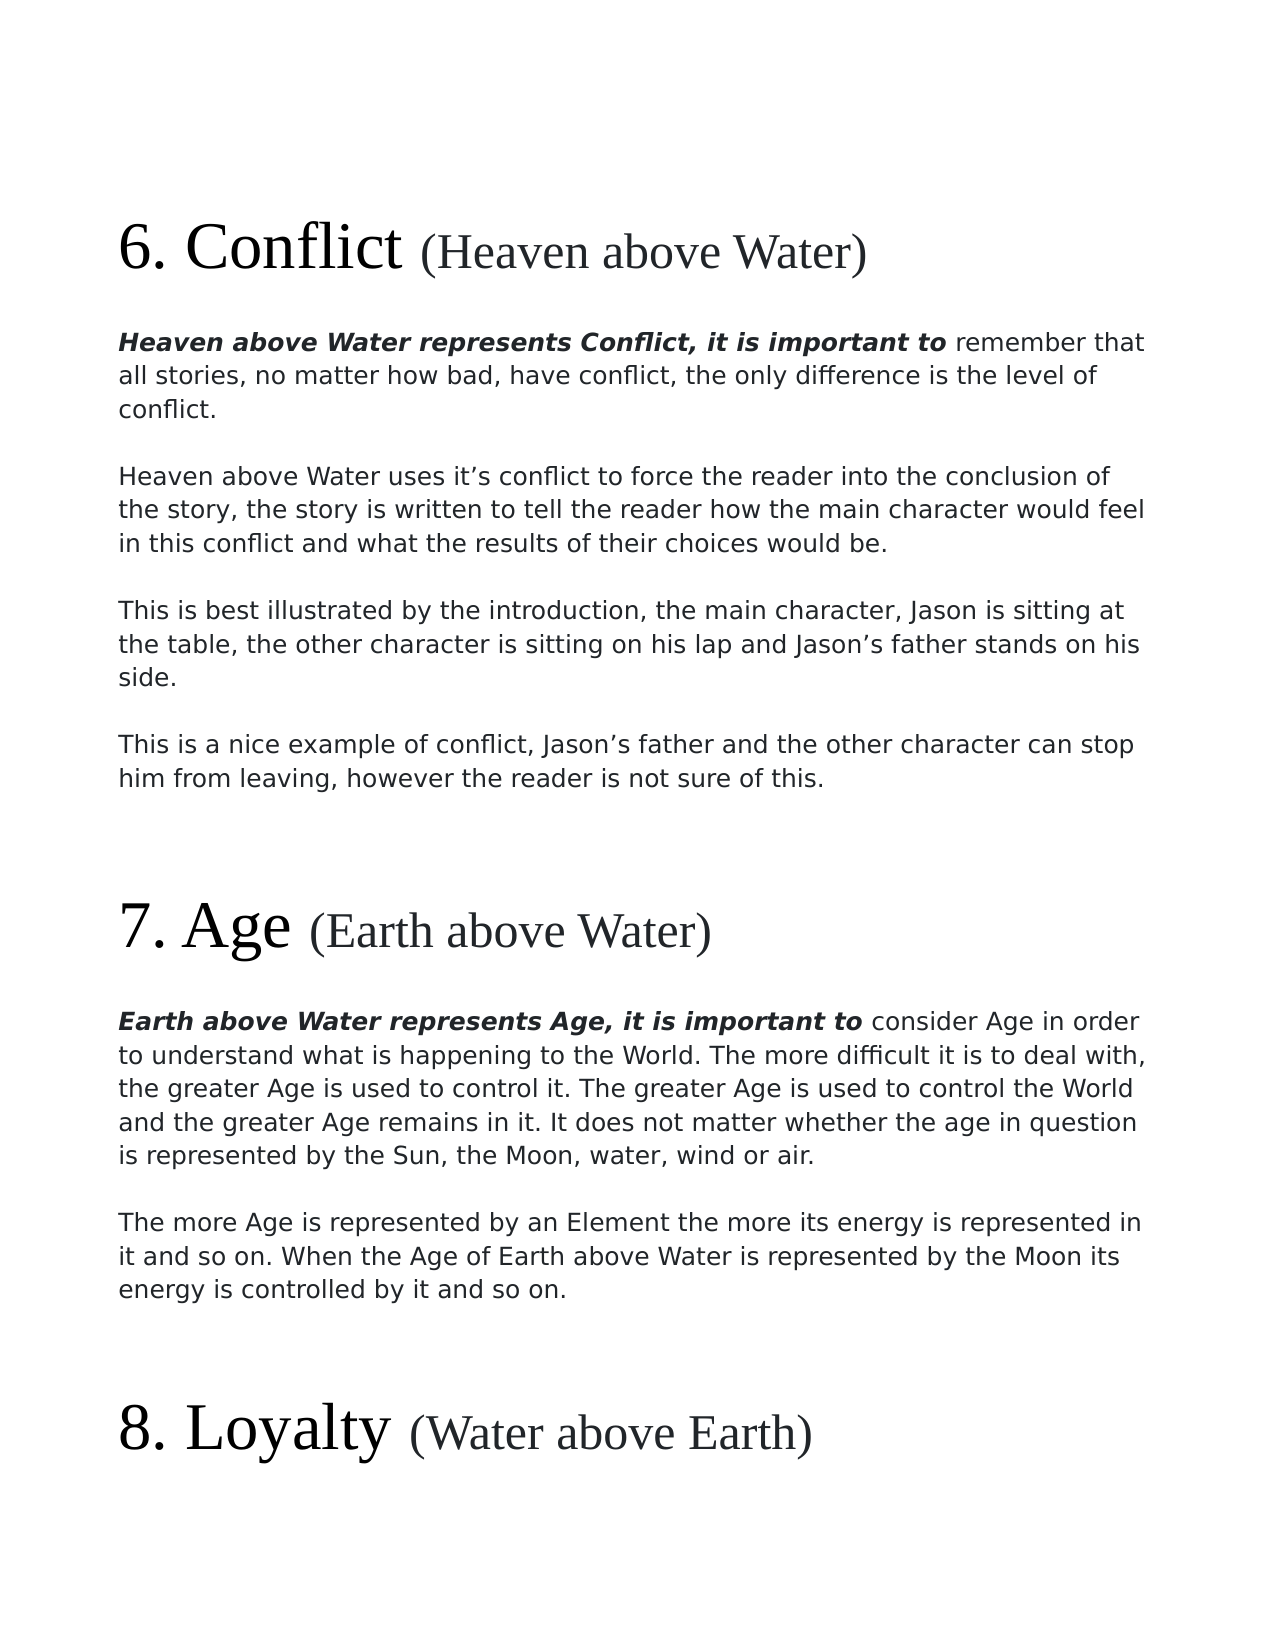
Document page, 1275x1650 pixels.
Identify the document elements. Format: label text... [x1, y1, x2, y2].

text This is best illustrated by the introduction, the main character, Jason is sitting at the table, the other character is sitting on his lap and Jason’s father stands on his side. [118, 596, 1157, 692]
text 7. Age (Earth above Water) [118, 886, 1157, 962]
text Earth above Water represents Age, it is important to consider Age in order to understand what is happening to the World. The more difficult it is to deal with, the greater Age is used to control it. The greater Age is used to control the World and the greater Age remains in it. It does not matter whether the age in question is represented by the Sun, the Moon, water, wind or air. [118, 1007, 1157, 1171]
text The more Age is represented by an Element the more its energy is represented in it and so on. When the Age of Earth above Water is represented by the Moon its energy is controlled by it and so on. [118, 1208, 1157, 1305]
text This is a nice example of conflict, Jason’s father and the other character can stop him from leaving, however the reader is not sure of this. [118, 730, 1157, 793]
text Heaven above Water uses it’s conflict to force the reader into the conclusion of the story, the story is written to tell the reader how the main character would feel in this conflict and what the results of their choices would be. [118, 462, 1157, 558]
text 8. Loyalty (Water above Earth) [118, 1387, 1157, 1464]
text 6. Conflict (Heaven above Water) [118, 206, 1157, 283]
text Heaven above Water represents Conflict, it is important to remember that all stories, no matter how bad, have conflict, the only difference is the level of conflict. [118, 328, 1157, 424]
